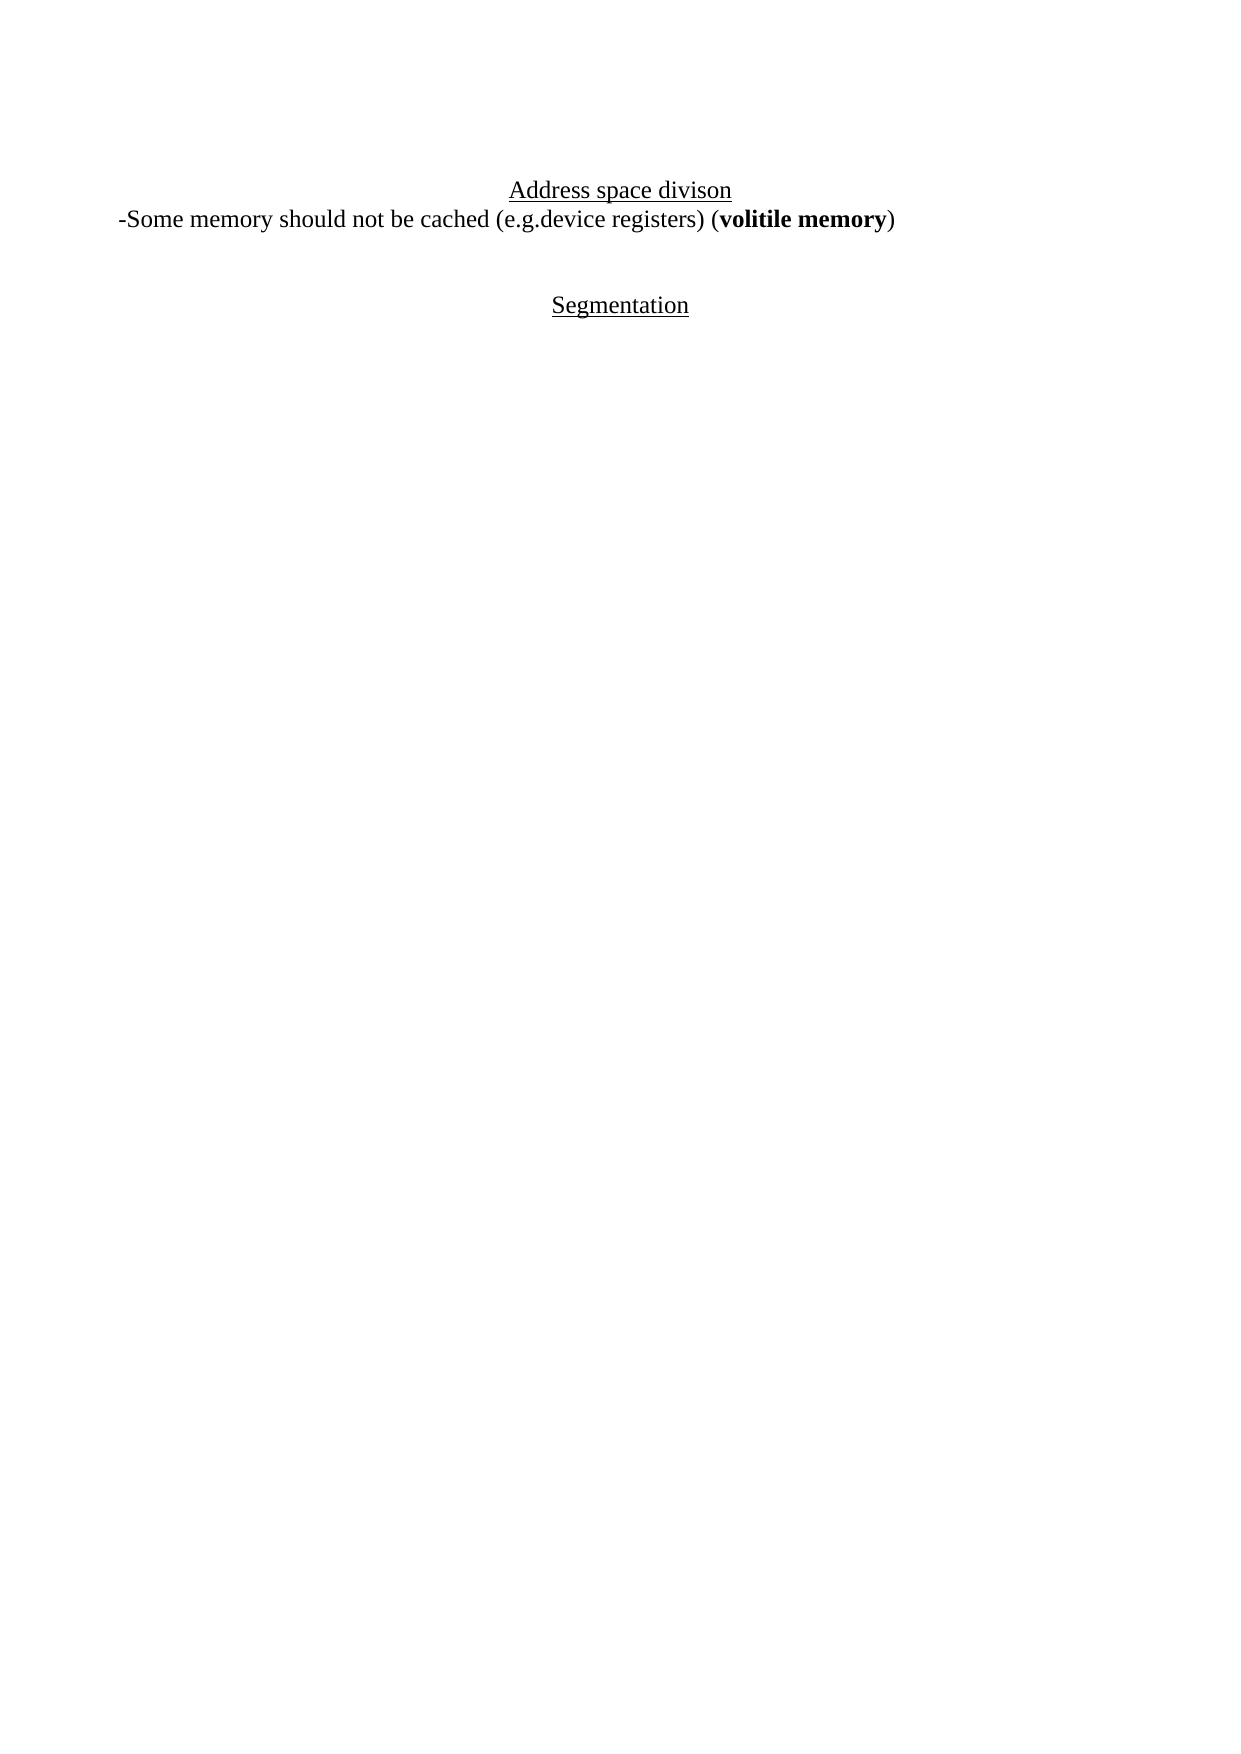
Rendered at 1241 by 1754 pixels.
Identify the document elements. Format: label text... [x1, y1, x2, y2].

text Segmentation [118, 291, 1122, 319]
text -Some memory should not be cached (e.g.device registers) (volitile memory) [118, 204, 1122, 233]
text Address space divison [118, 176, 1122, 204]
